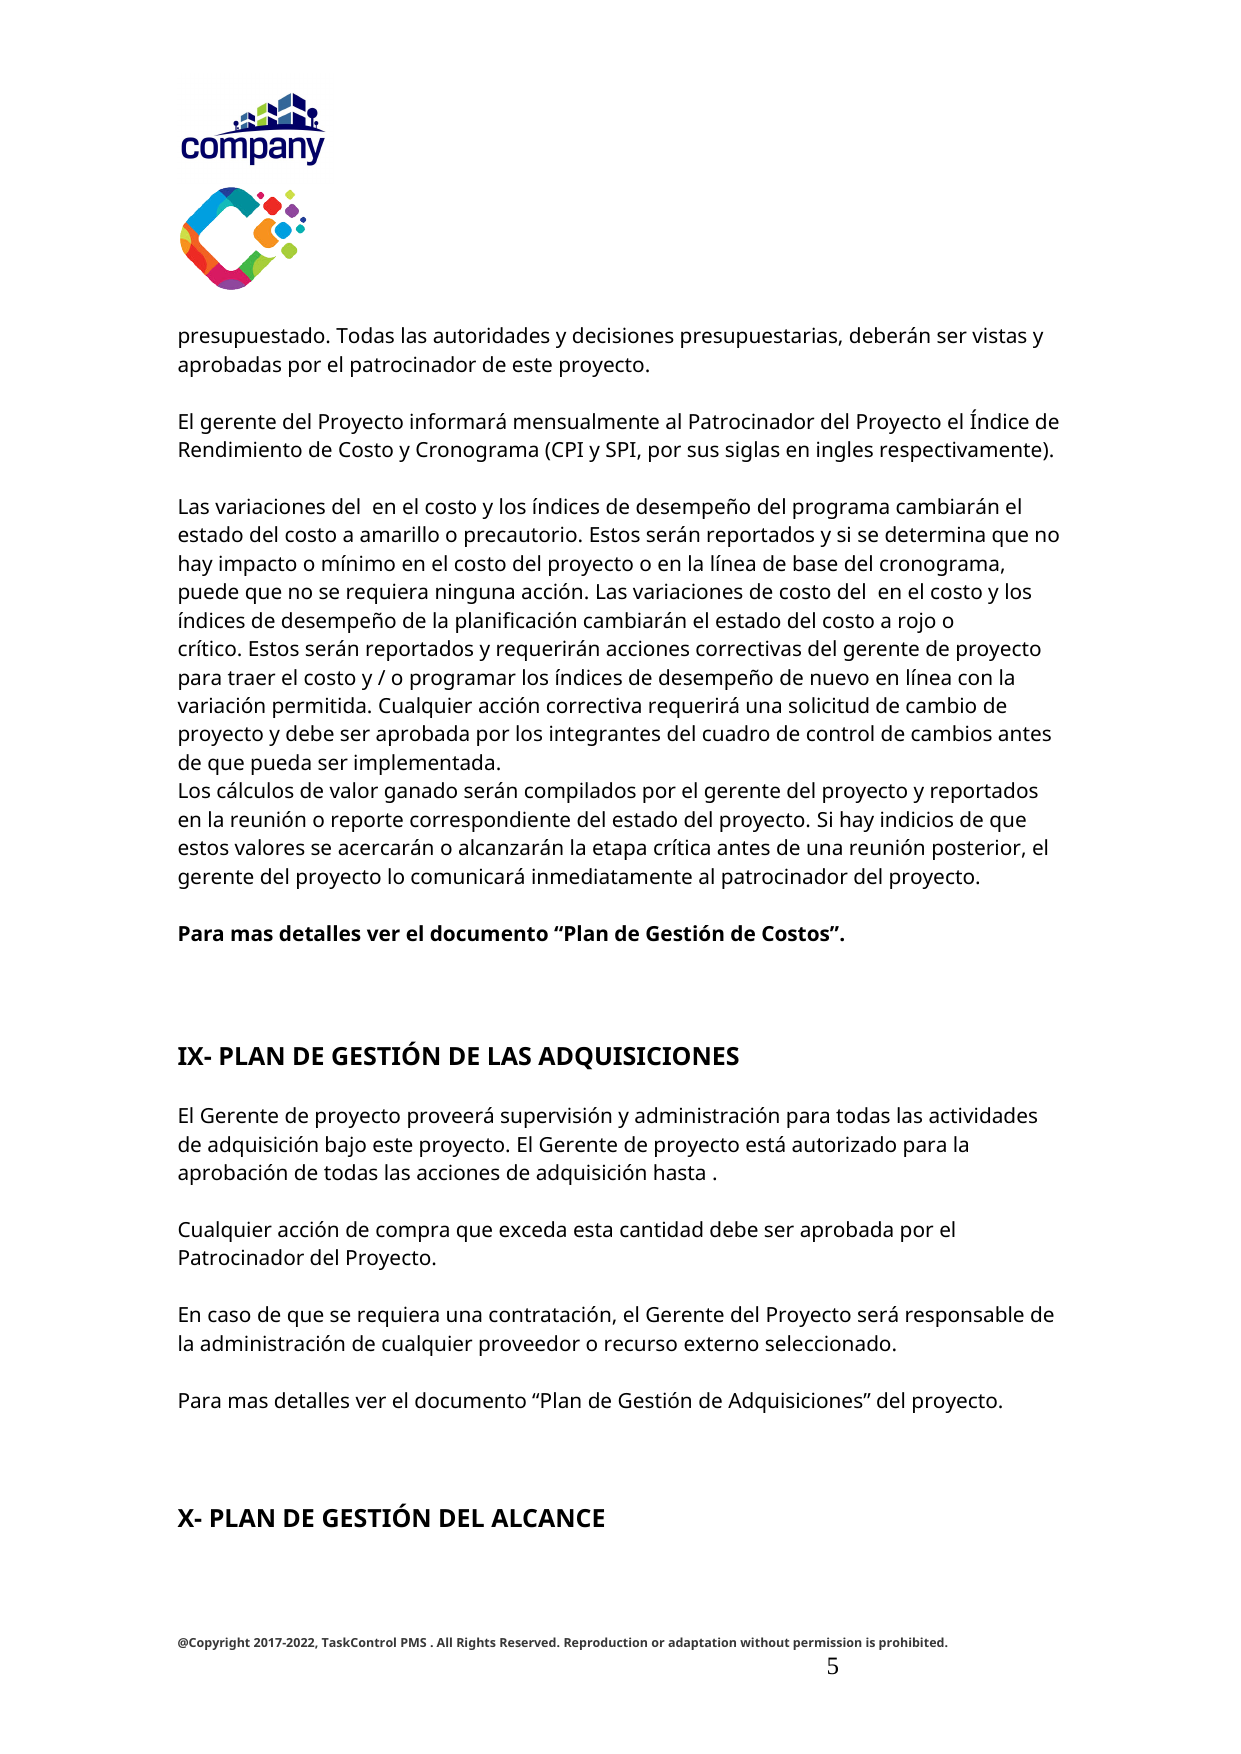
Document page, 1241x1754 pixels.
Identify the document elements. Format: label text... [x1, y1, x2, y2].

text Los cálculos de valor ganado serán compilados por el gerente del proyecto y reportados en la reunión o reporte correspondiente del estado del proyecto. Si hay indicios de que estos valores se acercarán o alcanzarán la etapa crítica antes de una reunión posterior, el gerente del proyecto lo comunicará inmediatamente al patrocinador del proyecto. [177, 776, 1063, 890]
text Para mas detalles ver el documento “Plan de Gestión de Adquisiciones” del proyecto. [177, 1386, 1063, 1414]
subtitle X- PLAN DE GESTIÓN DEL ALCANCE [177, 1501, 1063, 1535]
text El Gerente de proyecto proveerá supervisión y administración para todas las actividades de adquisición bajo este proyecto. El Gerente de proyecto está autorizado para la aprobación de todas las acciones de adquisición hasta . Cualquier acción de compra que exceda esta cantidad debe ser aprobada por el Patrocinador del Proyecto. [177, 1101, 1063, 1272]
subtitle IX- PLAN DE GESTIÓN DE LAS ADQUISICIONES [177, 1005, 1063, 1072]
text presupuestado. Todas las autoridades y decisiones presupuestarias, deberán ser vistas y aprobadas por el patrocinador de este proyecto. [177, 321, 1063, 378]
picture [177, 73, 334, 293]
text En caso de que se requiera una contratación, el Gerente del Proyecto será responsable de la administración de cualquier proveedor o recurso externo seleccionado. [177, 1272, 1063, 1357]
text El gerente del Proyecto informará mensualmente al Patrocinador del Proyecto el Índice de Rendimiento de Costo y Cronograma (CPI y SPI, por sus siglas en ingles respectivamente). Las variaciones del en el costo y los índices de desempeño del programa cambiarán el estado del costo a amarillo o precautorio. Estos serán reportados y si se determina que no hay impacto o mínimo en el costo del proyecto o en la línea de base del cronograma, puede que no se requiera ninguna acción. Las variaciones de costo del en el costo y los índices de desempeño de la planificación cambiarán el estado del costo a rojo o crítico. Estos serán reportados y requerirán acciones correctivas del gerente de proyecto para traer el costo y / o programar los índices de desempeño de nuevo en línea con la variación permitida. Cualquier acción correctiva requerirá una solicitud de cambio de proyecto y debe ser aprobada por los integrantes del cuadro de control de cambios antes de que pueda ser implementada. [177, 407, 1063, 776]
subtitle Para mas detalles ver el documento “Plan de Gestión de Costos”. [177, 919, 1063, 947]
